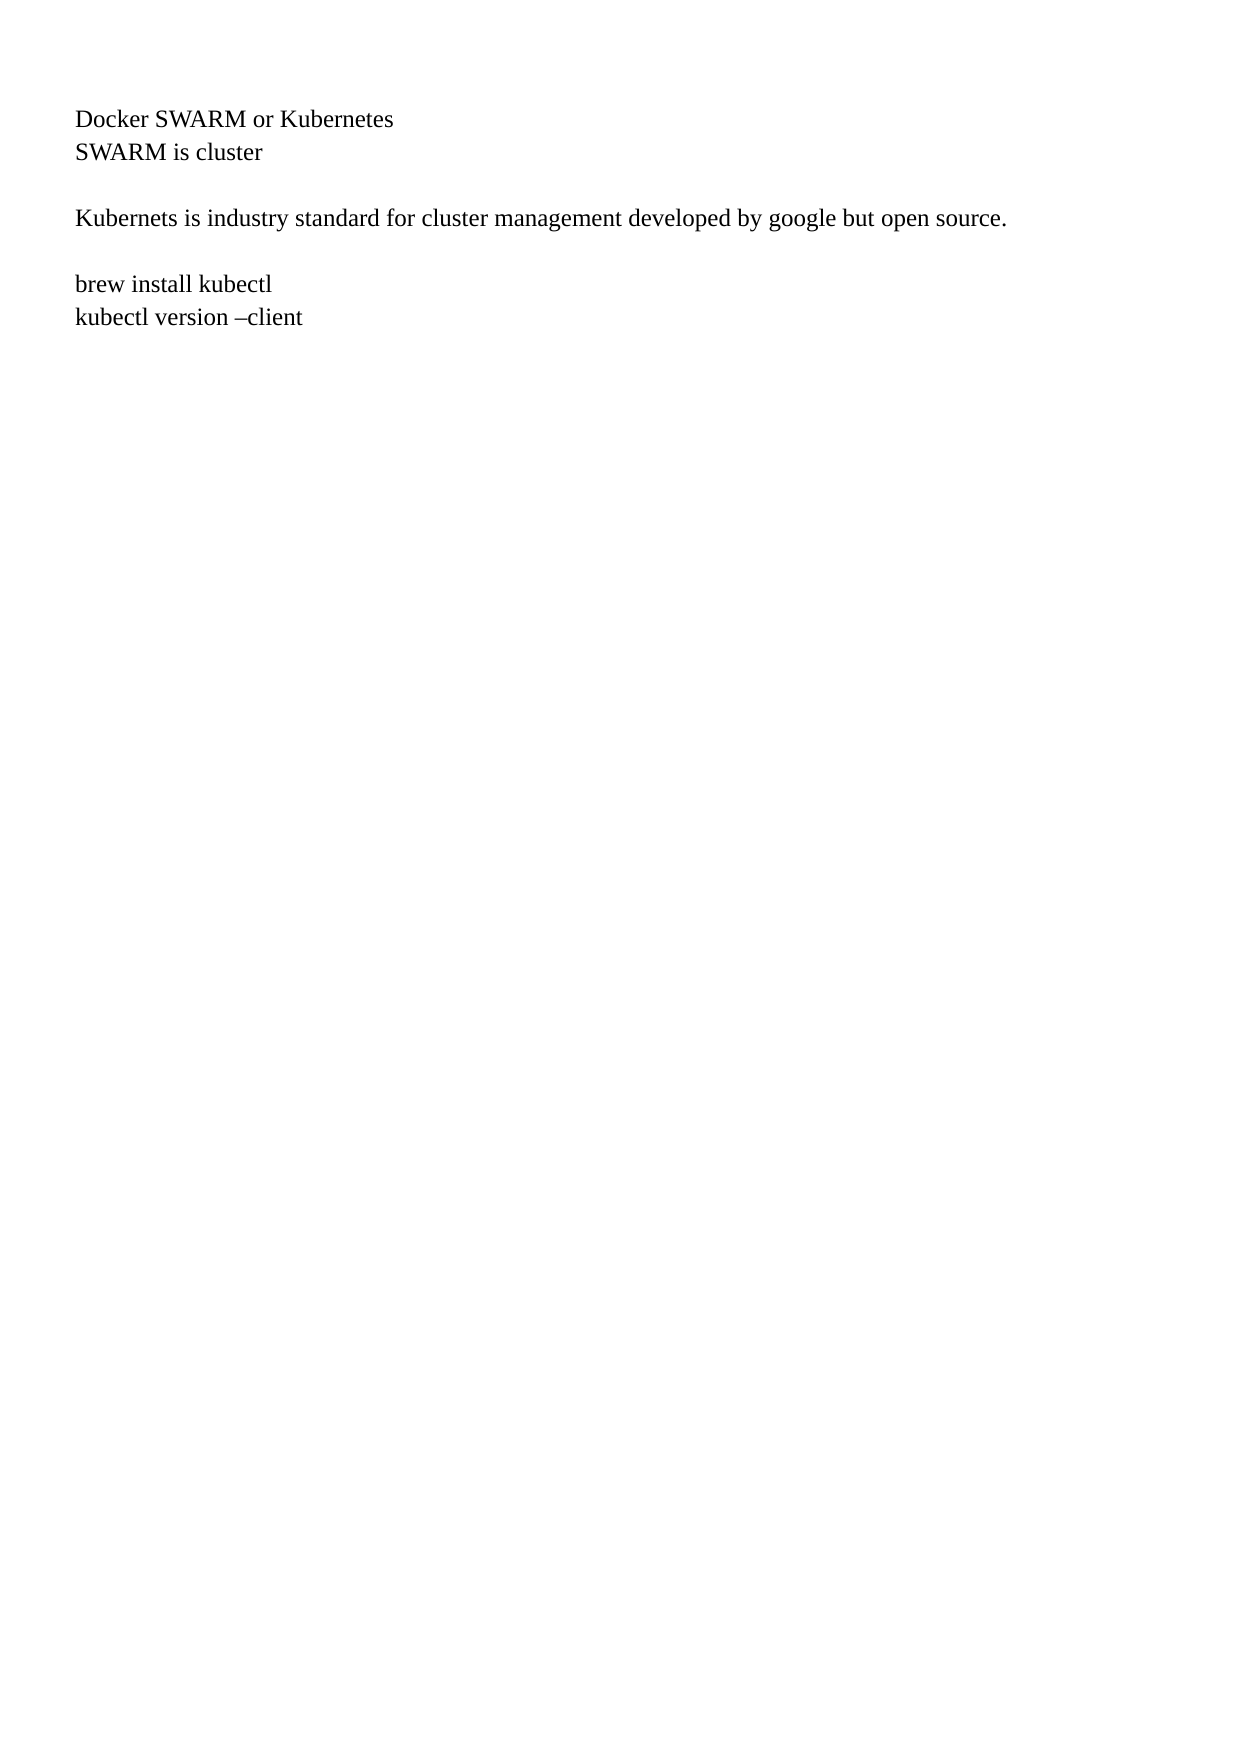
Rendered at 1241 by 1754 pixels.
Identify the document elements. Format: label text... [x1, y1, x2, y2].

text Kubernets is industry standard for cluster management developed by google but open source. [75, 203, 1165, 232]
text Docker SWARM or Kubernetes [75, 104, 1165, 132]
text SWARM is cluster [75, 137, 1165, 166]
text brew install kubectl [75, 269, 1165, 298]
text kubectl version –client [75, 302, 1165, 331]
